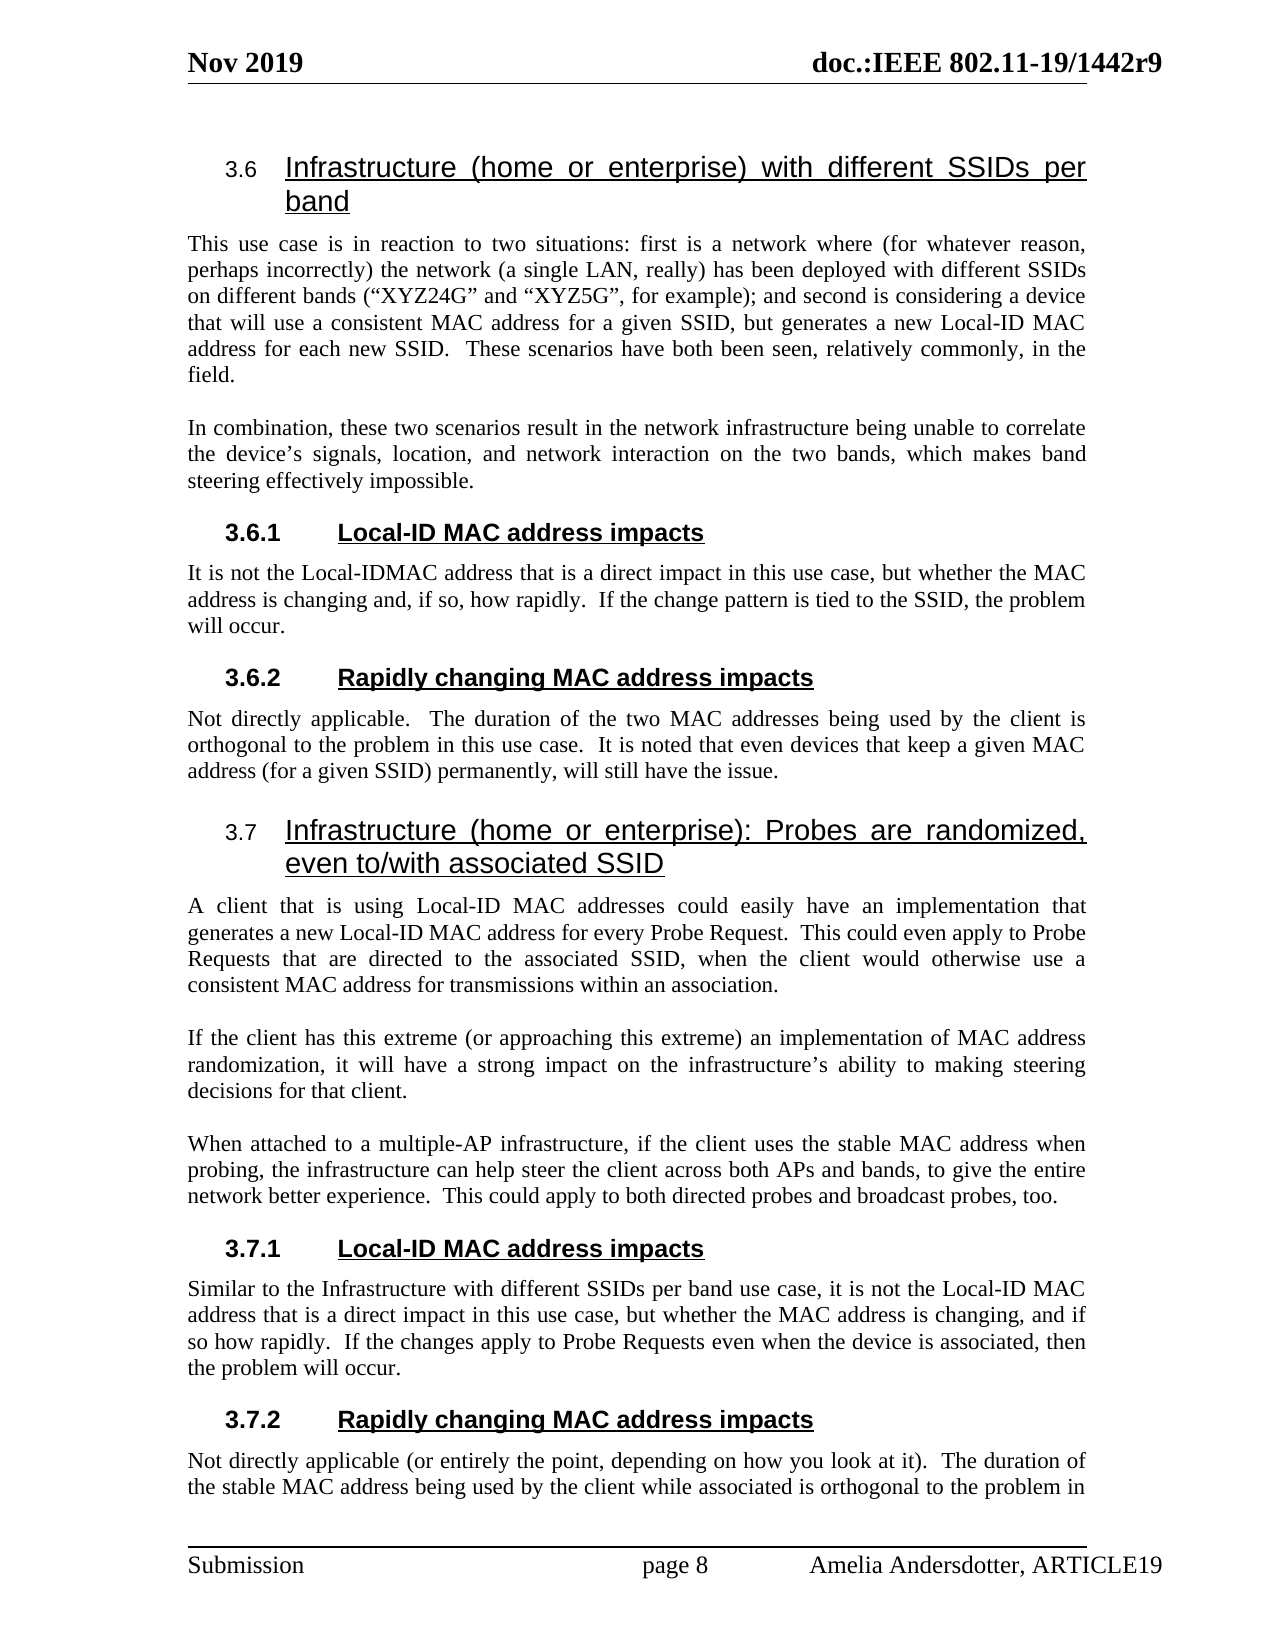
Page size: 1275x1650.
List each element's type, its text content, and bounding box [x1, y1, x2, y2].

text Not directly applicable (or entirely the point, depending on how you look at it). The duration of the stable MAC address being used by the client while associated is orthogonal to the problem in [187, 1447, 1087, 1499]
text It is not the Local-IDMAC address that is a direct impact in this use case, but whether the MAC address is changing and, if so, how rapidly. If the change pattern is tied to the SSID, the problem will occur. [187, 559, 1087, 638]
text This use case is in reaction to two situations: first is a network where (for whatever reason, perhaps incorrectly) the network (a single LAN, really) has been deployed with different SSIDs on different bands (“XYZ24G” and “XYZ5G”, for example); and second is considering a device that will use a consistent MAC address for a given SSID, but generates a new Local-ID MAC address for each new SSID. These scenarios have both been seen, relatively commonly, in the field. [187, 229, 1087, 388]
text When attached to a multiple-AP infrastructure, if the client uses the stable MAC address when probing, the infrastructure can help steer the client across both APs and bands, to give the entire network better experience. This could apply to both directed probes and broadcast probes, too. [187, 1130, 1087, 1209]
subtitle Infrastructure (home or enterprise): Probes are randomized, even to/with associated SSID [225, 813, 1087, 880]
text Not directly applicable. The duration of the two MAC addresses being used by the client is orthogonal to the problem in this use case. It is noted that even devices that keep a given MAC address (for a given SSID) permanently, will still have the issue. [187, 705, 1087, 784]
text A client that is using Local-ID MAC addresses could easily have an implementation that generates a new Local-ID MAC address for every Probe Request. This could even apply to Probe Requests that are directed to the associated SSID, when the client would otherwise use a consistent MAC address for transmissions within an association. [187, 892, 1087, 998]
text If the client has this extreme (or approaching this extreme) an implementation of MAC address randomization, it will have a strong impact on the infrastructure’s ability to making steering decisions for that client. [187, 1024, 1087, 1103]
text Similar to the Infrastructure with different SSIDs per band use case, it is not the Local-ID MAC address that is a direct impact in this use case, but whether the MAC address is changing, and if so how rapidly. If the changes apply to Probe Requests even when the device is associated, then the problem will occur. [187, 1275, 1087, 1380]
subtitle Rapidly changing MAC address impacts [225, 1405, 1087, 1434]
subtitle Rapidly changing MAC address impacts [225, 663, 1087, 692]
subtitle Local-ID MAC address impacts [225, 1234, 1087, 1262]
subtitle Local-ID MAC address impacts [225, 518, 1087, 547]
subtitle Infrastructure (home or enterprise) with different SSIDs per band [225, 150, 1087, 217]
text In combination, these two scenarios result in the network infrastructure being unable to correlate the device’s signals, location, and network interaction on the two bands, which makes band steering effectively impossible. [187, 414, 1087, 493]
